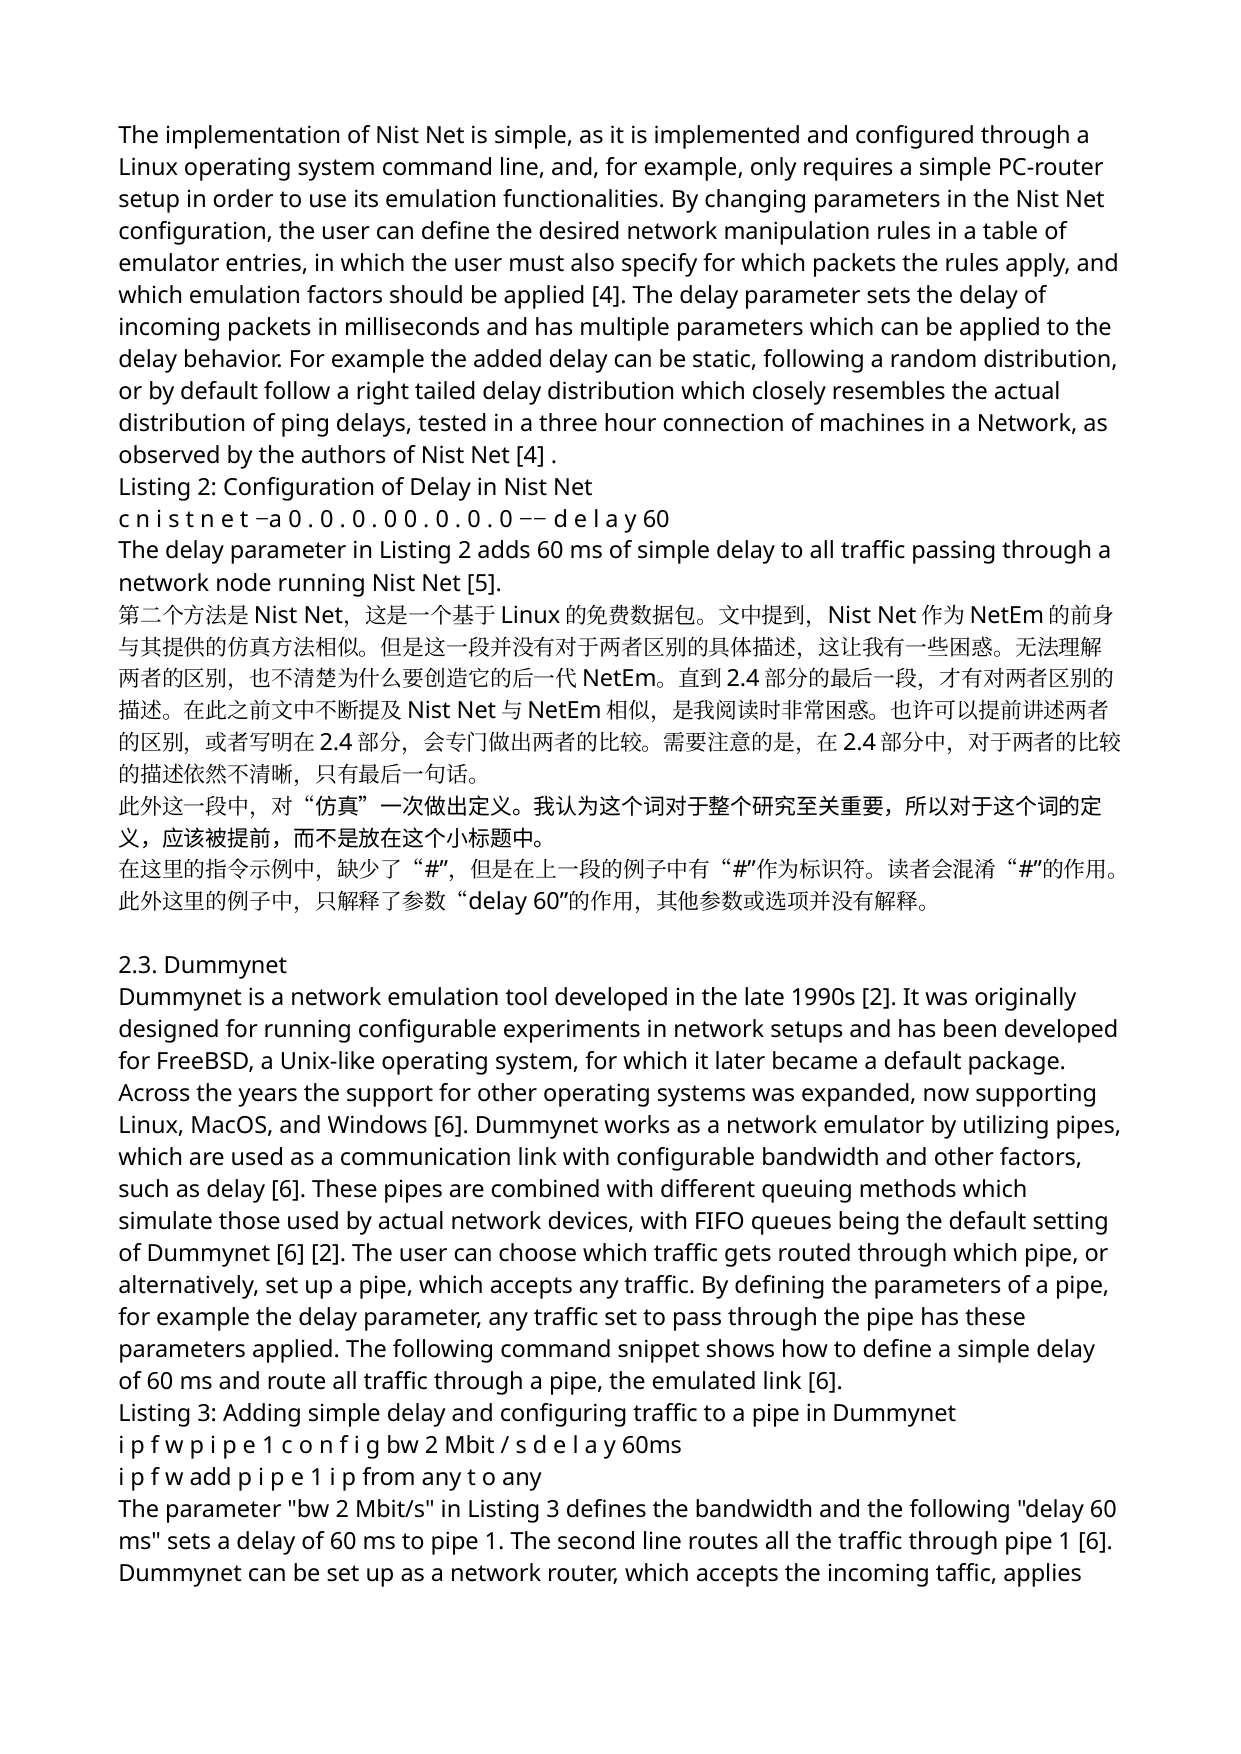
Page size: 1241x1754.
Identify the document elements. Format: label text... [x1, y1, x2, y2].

text Dummynet is a network emulation tool developed in the late 1990s [2]. It was originally designed for running configurable experiments in network setups and has been developed for FreeBSD, a Unix-like operating system, for which it later became a default package. Across the years the support for other operating systems was expanded, now supporting Linux, MacOS, and Windows [6]. Dummynet works as a network emulator by utilizing pipes, which are used as a communication link with configurable bandwidth and other factors, such as delay [6]. These pipes are combined with different queuing methods which simulate those used by actual network devices, with FIFO queues being the default setting of Dummynet [6] [2]. The user can choose which traffic gets routed through which pipe, or alternatively, set up a pipe, which accepts any traffic. By defining the parameters of a pipe, for example the delay parameter, any traffic set to pass through the pipe has these parameters applied. The following command snippet shows how to define a simple delay of 60 ms and route all traffic through a pipe, the emulated link [6]. Listing 3: Adding simple delay and configuring traffic to a pipe in Dummynet i p f w p i p e 1 c o n f i g bw 2 Mbit / s d e l a y 60ms i p f w add p i p e 1 i p from any t o any The parameter "bw 2 Mbit/s" in Listing 3 defines the bandwidth and the following "delay 60 ms" sets a delay of 60 ms to pipe 1. The second line routes all the traffic through pipe 1 [6]. Dummynet can be set up as a network router, which accepts the incoming taffic, applies [118, 981, 1122, 1588]
text 此外这一段中，对“仿真”一次做出定义。我认为这个词对于整个研究至关重要，所以对于这个词的定义，应该被提前，而不是放在这个小标题中。 [118, 789, 1122, 852]
text The implementation of Nist Net is simple, as it is implemented and configured through a Linux operating system command line, and, for example, only requires a simple PC-router setup in order to use its emulation functionalities. By changing parameters in the Nist Net configuration, the user can define the desired network manipulation rules in a table of emulator entries, in which the user must also specify for which packets the rules apply, and which emulation factors should be applied [4]. The delay parameter sets the delay of incoming packets in milliseconds and has multiple parameters which can be applied to the delay behavior. For example the added delay can be static, following a random distribution, or by default follow a right tailed delay distribution which closely resembles the actual distribution of ping delays, tested in a three hour connection of machines in a Network, as observed by the authors of Nist Net [4] . Listing 2: Configuration of Delay in Nist Net c n i s t n e t −a 0 . 0 . 0 . 0 0 . 0 . 0 . 0 −− d e l a y 60 The delay parameter in Listing 2 adds 60 ms of simple delay to all traffic passing through a network node running Nist Net [5]. [118, 118, 1122, 598]
text 在这里的指令示例中，缺少了“#”，但是在上一段的例子中有“#”作为标识符。读者会混淆“#”的作用。此外这里的例子中，只解释了参数“delay 60”的作用，其他参数或选项并没有解释。 [118, 852, 1122, 917]
text 2.3. Dummynet [118, 948, 1122, 981]
text 第二个方法是Nist Net，这是一个基于Linux的免费数据包。文中提到，Nist Net作为NetEm的前身与其提供的仿真方法相似。但是这一段并没有对于两者区别的具体描述，这让我有一些困惑。无法理解两者的区别，也不清楚为什么要创造它的后一代NetEm。直到2.4部分的最后一段，才有对两者区别的描述。在此之前文中不断提及Nist Net与NetEm相似，是我阅读时非常困惑。也许可以提前讲述两者的区别，或者写明在2.4部分，会专门做出两者的比较。需要注意的是，在2.4部分中，对于两者的比较的描述依然不清晰，只有最后一句话。 [118, 598, 1122, 789]
